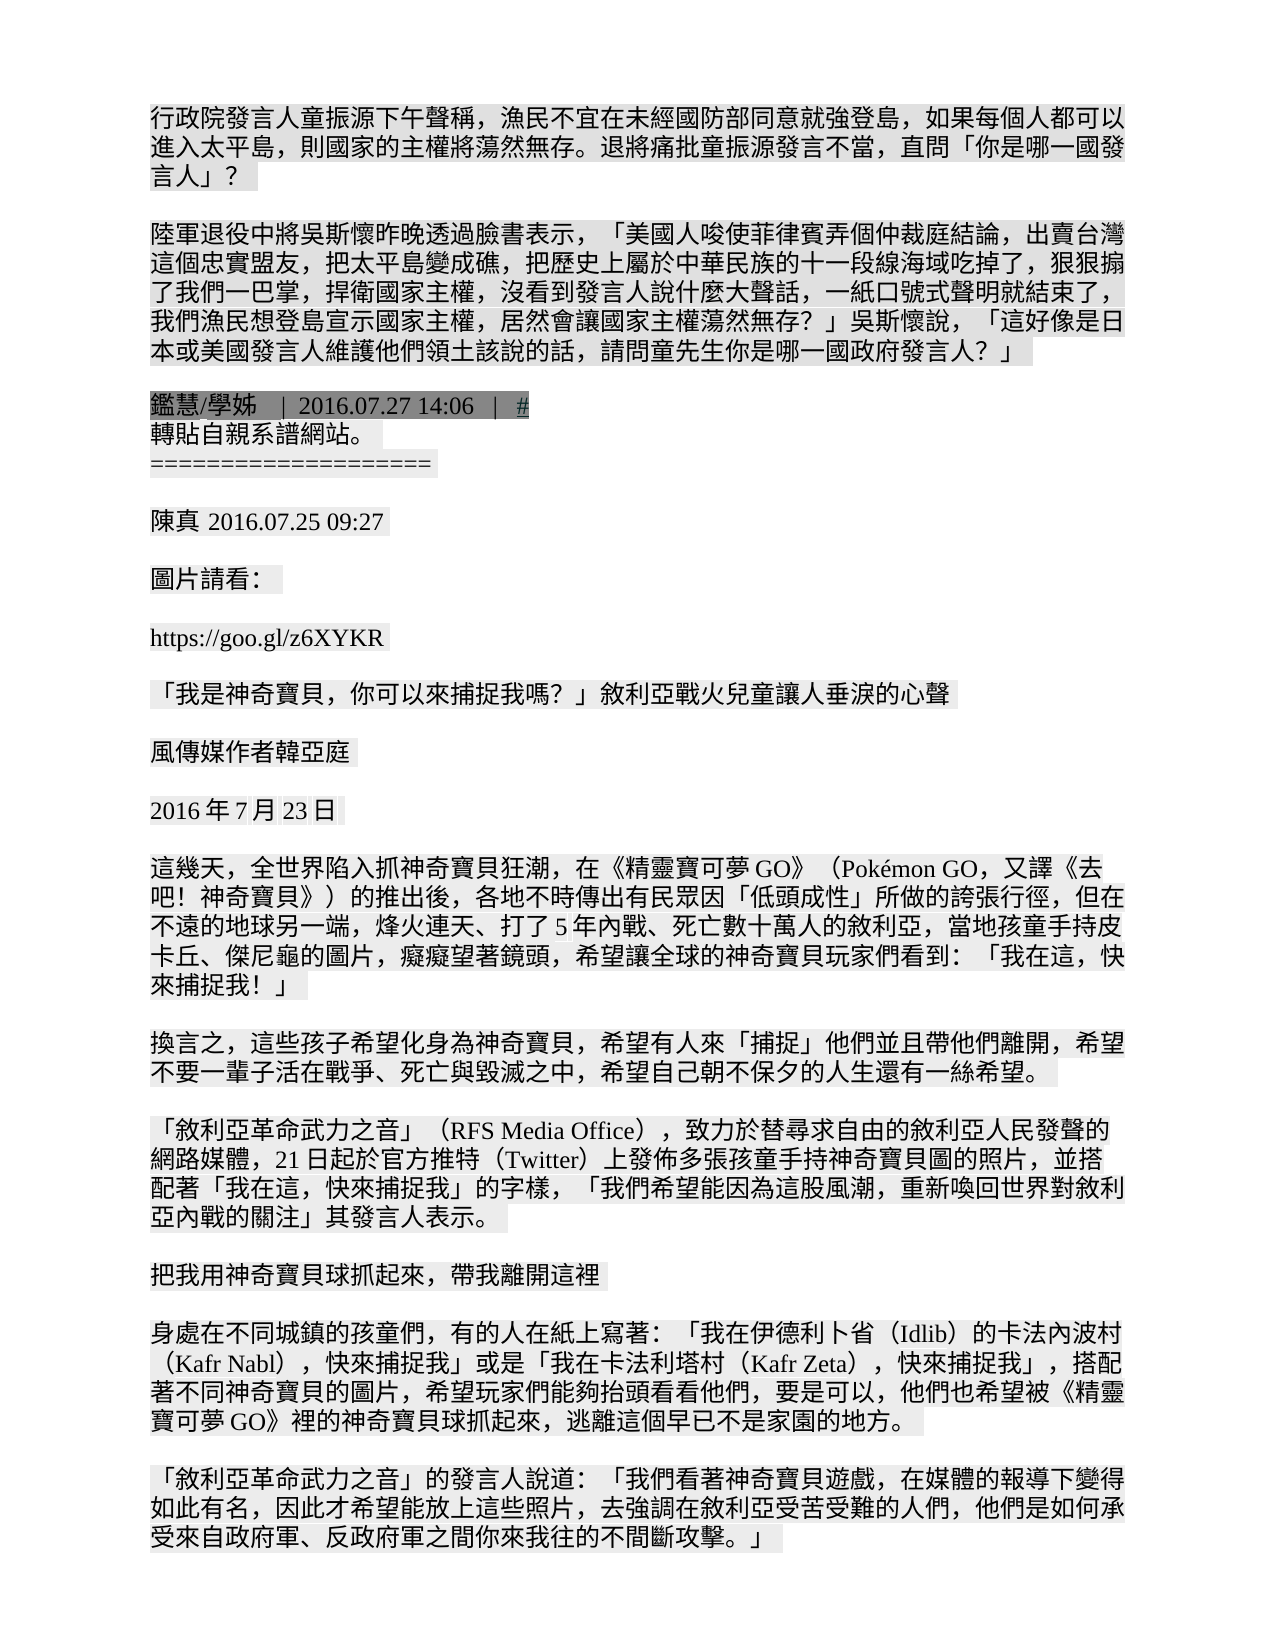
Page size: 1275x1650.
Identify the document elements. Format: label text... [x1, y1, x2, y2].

text 轉貼自親系譜網站。 ==================== 陳真 2016.07.26 12:31 所謂罄竹難書，就算我有一千雙手，一周七天，一天24小時，日夜不停地寫，其實也寫不完島內外種種心機盤算與上下其手，寫不完無數貪贓枉法、貪婪猥瑣以及這一切惡毒居心與作為所必然導向的眾人下場。 許多時候，我真是有一種很絕望的感覺。一個人只有一顆心，但這顆心得剖成兩半；一半給自己，一半給眾人，兩邊都是一番烽火與絕望。我是不是應該像朴贊郁的 "The Handmaiden" 裏頭的下女珠子小姐那樣，摀住耳朵，想辦法看看能不能忽略這一切，並且從此不再掛念，不再想起？ 一群貪婪無度的騙子，一群狡滑險惡的賊，用暴力與謊言消滅了異己，詐騙眾人的心，奪其財物，傷其未來，瓦解其藉以長遠存活的基礎，但眾人卻歡聲雷動，視為救世英雄。你在一旁看了，你還能說什麼？難道這一切不都是自找的？自己挖個墳墓，親手埋葬自己以及下一代的所有未來。你還能說什麼？你說了，人們以為你要跟他們的英雄打仗，奮起捍衛，蠢血沸騰，你還能說什麼？ 為什麼我需要去在乎這些呢？一個島嶼毀了，干我何事？就算一整個世界毀了，我也不會是唯一的受害者，更不會是那最為悲慘的一個，我何必在意？人活著難道不就是盡一切可能 "先" 顧好自己嗎？所有那些什麼聖人與人格者等等等，所有那些曾經是我的某種 "燈塔"，難道不是幾乎每一個原來都是這樣在過活的嗎？ 許多時候，我多麼渴望能斬掉這份莫名的連結，從此山海各一方，你家不再是我家，你的事也不再是我的事，畢竟一切能說的都不知道說了幾千萬回了，難道你得對著一群騙子一群賊的每一個舉動、每一個言行，詳細解剖，一一重覆分析講解個一千萬遍，然後人們卻依然不相信他們遇到一群極度貪婪無恥的賊？這群賊，他們很樂意用眾人及其後代子孫的一切福祇來換取他們個人哪怕只是一點蠅頭小利。難道你真的一點都看不出來賊的居心與無數明目張膽的貪婪惡行？牽涉僅僅幾十塊錢的事都能引來騙子，更何況販賣一整個島嶼、出賣一整個世界的巨大暴利。 騙一次是喜劇，騙兩次是鬧劇，騙無數次若都還無法覺悟，那就是一種無可挽救的悲劇了。重點是，我為什麼要在乎這樣一個悲劇呢？為什麼我不能把言語當成風當成屁，把情感當成幻影，摀起耳朵，忽略這一切，從此不再掛念，不再想起？ 陳真 p.s.: 我說的，當然並不僅僅是像底下這樣一些事。 ================= 退將怒問：童先生，你是哪國發言人 聯合新聞網作者記者洪哲政╱台北報導 2016年7月26日 行政院發言人童振源下午聲稱，漁民不宜在未經國防部同意就強登島，如果每個人都可以進入太平島，則國家的主權將蕩然無存。退將痛批童振源發言不當，直問「你是哪一國發言人」？ 陸軍退役中將吳斯懷昨晚透過臉書表示，「美國人唆使菲律賓弄個仲裁庭結論，出賣台灣這個忠實盟友，把太平島變成礁，把歷史上屬於中華民族的十一段線海域吃掉了，狠狠搧了我們一巴掌，捍衛國家主權，沒看到發言人說什麼大聲話，一紙口號式聲明就結束了，我們漁民想登島宣示國家主權，居然會讓國家主權蕩然無存？」吳斯懷說，「這好像是日本或美國發言人維護他們領土該說的話，請問童先生你是哪一國政府發言人？」 [150, 75, 1125, 366]
text 鑑慧/學姊 | 2016.07.27 14:06 | # [150, 391, 1125, 420]
text 轉貼自親系譜網站。 ==================== 陳真 2016.07.25 09:27 圖片請看： https://goo.gl/z6XYKR 「我是神奇寶貝，你可以來捕捉我嗎？」敘利亞戰火兒童讓人垂淚的心聲 風傳媒作者韓亞庭 2016年7月23日 這幾天，全世界陷入抓神奇寶貝狂潮，在《精靈寶可夢GO》（Pokémon GO，又譯《去吧！神奇寶貝》）的推出後，各地不時傳出有民眾因「低頭成性」所做的誇張行徑，但在不遠的地球另一端，烽火連天、打了5年內戰、死亡數十萬人的敘利亞，當地孩童手持皮卡丘、傑尼龜的圖片，癡癡望著鏡頭，希望讓全球的神奇寶貝玩家們看到：「我在這，快來捕捉我！」 換言之，這些孩子希望化身為神奇寶貝，希望有人來「捕捉」他們並且帶他們離開，希望不要一輩子活在戰爭、死亡與毀滅之中，希望自己朝不保夕的人生還有一絲希望。 「敘利亞革命武力之音」（RFS Media Office），致力於替尋求自由的敘利亞人民發聲的網路媒體，21日起於官方推特（Twitter）上發佈多張孩童手持神奇寶貝圖的照片，並搭配著「我在這，快來捕捉我」的字樣，「我們希望能因為這股風潮，重新喚回世界對敘利亞內戰的關注」其發言人表示。 把我用神奇寶貝球抓起來，帶我離開這裡 身處在不同城鎮的孩童們，有的人在紙上寫著：「我在伊德利卜省（Idlib）的卡法內波村（Kafr Nabl），快來捕捉我」或是「我在卡法利塔村（Kafr Zeta），快來捕捉我」，搭配著不同神奇寶貝的圖片，希望玩家們能夠抬頭看看他們，要是可以，他們也希望被《精靈寶可夢GO》裡的神奇寶貝球抓起來，逃離這個早已不是家園的地方。 「敘利亞革命武力之音」的發言人說道：「我們看著神奇寶貝遊戲，在媒體的報導下變得如此有名，因此才希望能放上這些照片，去強調在敘利亞受苦受難的人們，他們是如何承受來自政府軍、反政府軍之間你來我往的不間斷攻擊。」 敘利亞內戰經年，戰火中的兒童想化身為神奇寶貝，讓人們把他帶走（敘利亞革命武力之音，RFS） 《敘利亞GO》人民真正在找的是什麼？ 除了來自組織的發聲外，敘利亞的設計師塔漢（Saif Aldeen Tahhan）仿照《精靈寶可夢GO》製作出《敘利亞GO》（Syria GO），但這不是拿來抓神奇寶貝，而是到各個殘破不堪的戰爭場地，去尋找敘利亞人民需要的東西，像是在斷壁殘垣中可以找到房子、面目全非的街道上可以找到醫藥箱等。 同樣身為難民的塔漢，幸運的於2014年逃離敘利亞，輾轉來到丹麥，回憶起當時的逃難回憶，他說：「我知道現在社群媒體上大家都在聊神奇寶貝，但我想讓大家知道，在敘利亞，人們真正需要、在尋找的是什麼。」 「我只想漫步在那曾經美麗的街道上」 敘利亞阿勒坡（Aleppo），這個昔日的北部大城，現在卻在內戰中被隨意轟炸，看著自己家鄉陷入絕境的藝術家阿奇洛（Khaled Akil），不禁好奇要是敘利亞也能玩《精靈寶可夢GO》的話，會是什麼樣的光景，於是他將神奇寶貝和《法新社》（AFP）的新聞照片結合，在網路上發表《敘利亞的精靈寶可夢GO－第1部》（Pokémon Go In Syria - Part 1）。 Pokemon-go in Syria. Khaled Akil（@khaledakil）張貼的相片 於 2016 年 7月 月 21 10:52下午 PDT 張貼 阿奇洛說：「發表這個系列，並不是要責怪那些玩家，只顧玩不顧世界上其他地方發生的慘事，而是希望能讓大家重新關注這裡」現年30歲，土生土長阿勒坡人的他，於2012年到土耳其舉辦展覽，由於敘利亞內戰的關係，至此和家人天人永隔，無法回到家鄉。 「雖然這個遊戲如此成功，但我希望當我能回到阿勒坡的那天，我走在街上不是拿著手機、尋找著神奇寶貝」「而是能單純的就這樣，愜意漫步在阿勒坡美麗的街道上。」 [150, 420, 1125, 1553]
